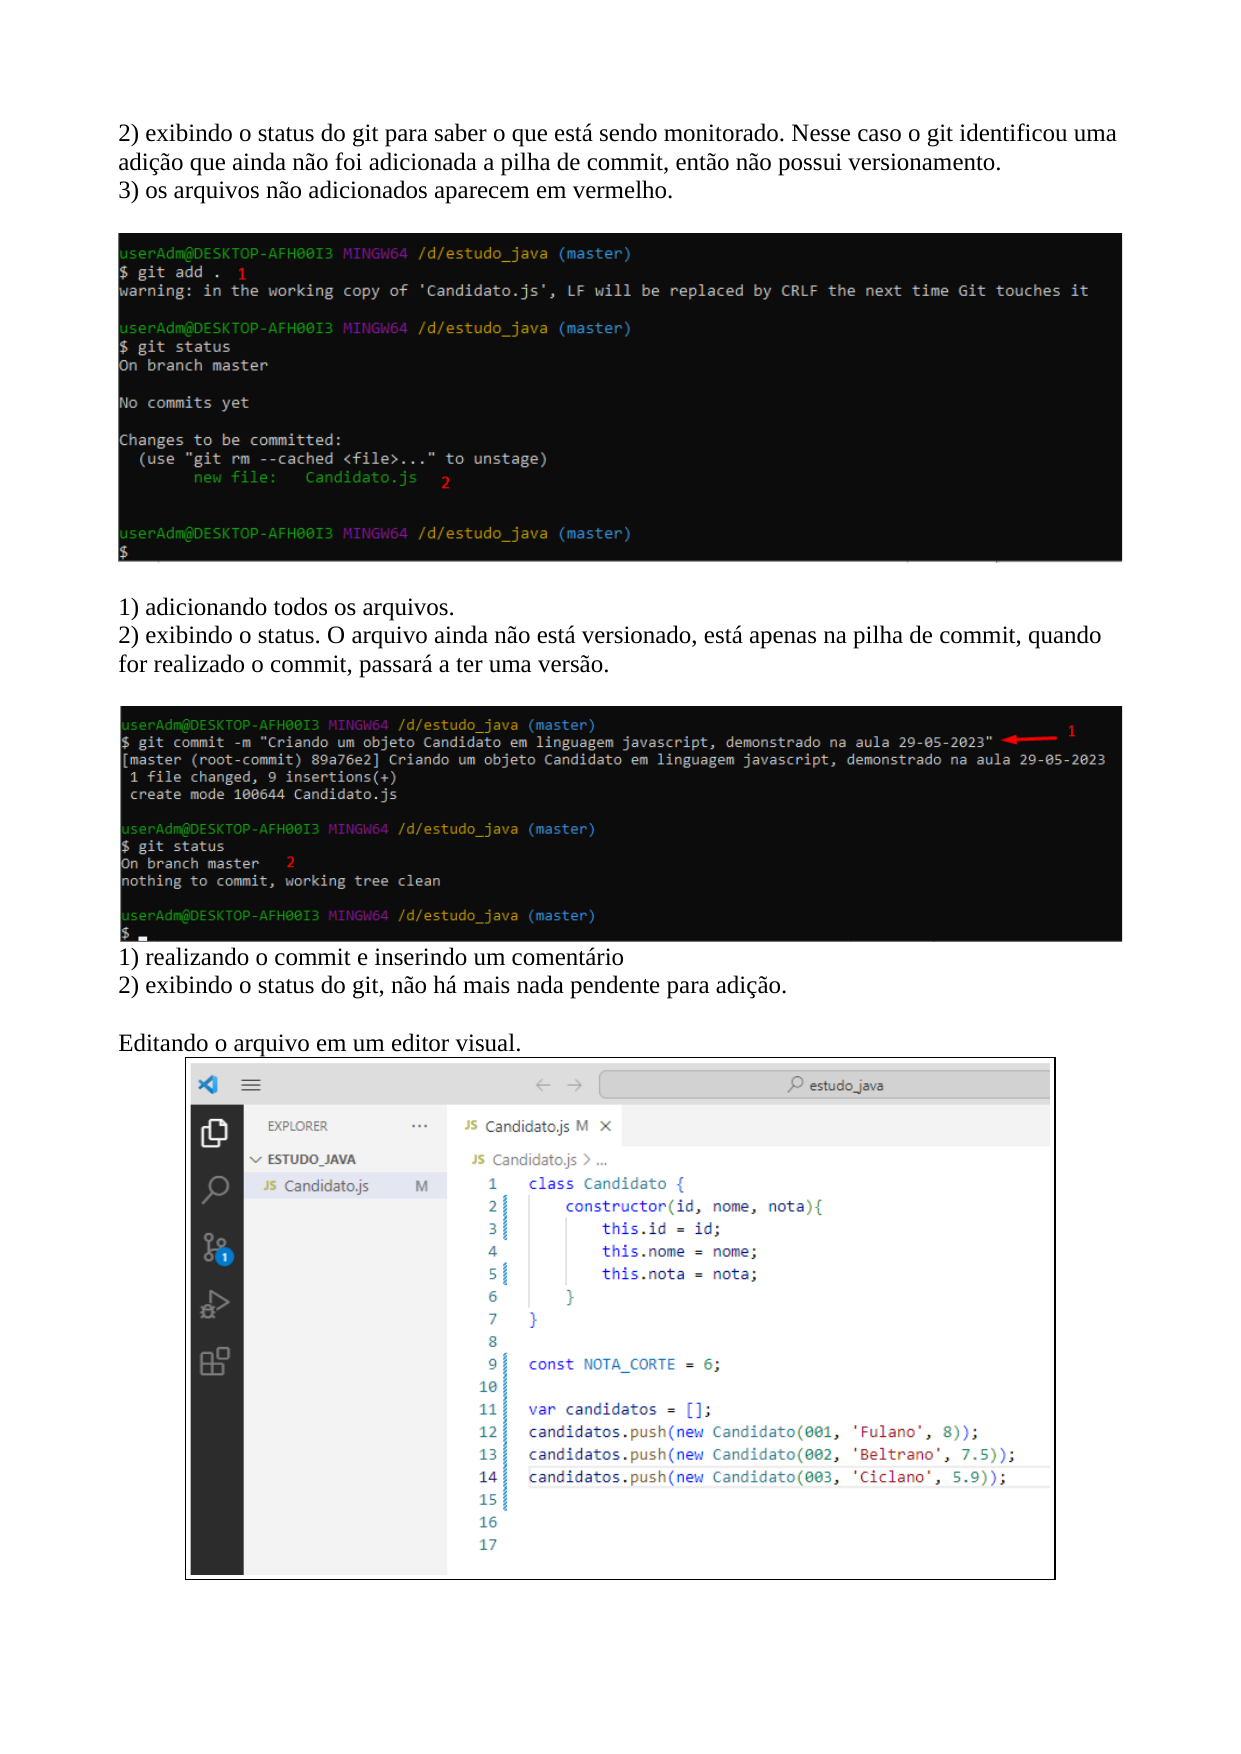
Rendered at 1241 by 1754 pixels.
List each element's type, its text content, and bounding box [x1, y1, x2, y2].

text 3) os arquivos não adicionados aparecem em vermelho. [118, 176, 1122, 204]
text 2) exibindo o status. O arquivo ainda não está versionado, está apenas na pilha de commit, quando for realizado o commit, passará a ter uma versão. [118, 621, 1122, 678]
text Editando o arquivo em um editor visual. [118, 1028, 1122, 1057]
picture [118, 233, 1123, 563]
picture [118, 706, 1123, 942]
picture [190, 1062, 1050, 1575]
text 2) exibindo o status do git, não há mais nada pendente para adição. [118, 971, 1122, 999]
text 1) adicionando todos os arquivos. [118, 592, 1122, 621]
text 1) realizando o commit e inserindo um comentário [118, 942, 1122, 971]
text 2) exibindo o status do git para saber o que está sendo monitorado. Nesse caso o git identificou uma adição que ainda não foi adicionada a pilha de commit, então não possui versionamento. [118, 118, 1122, 176]
